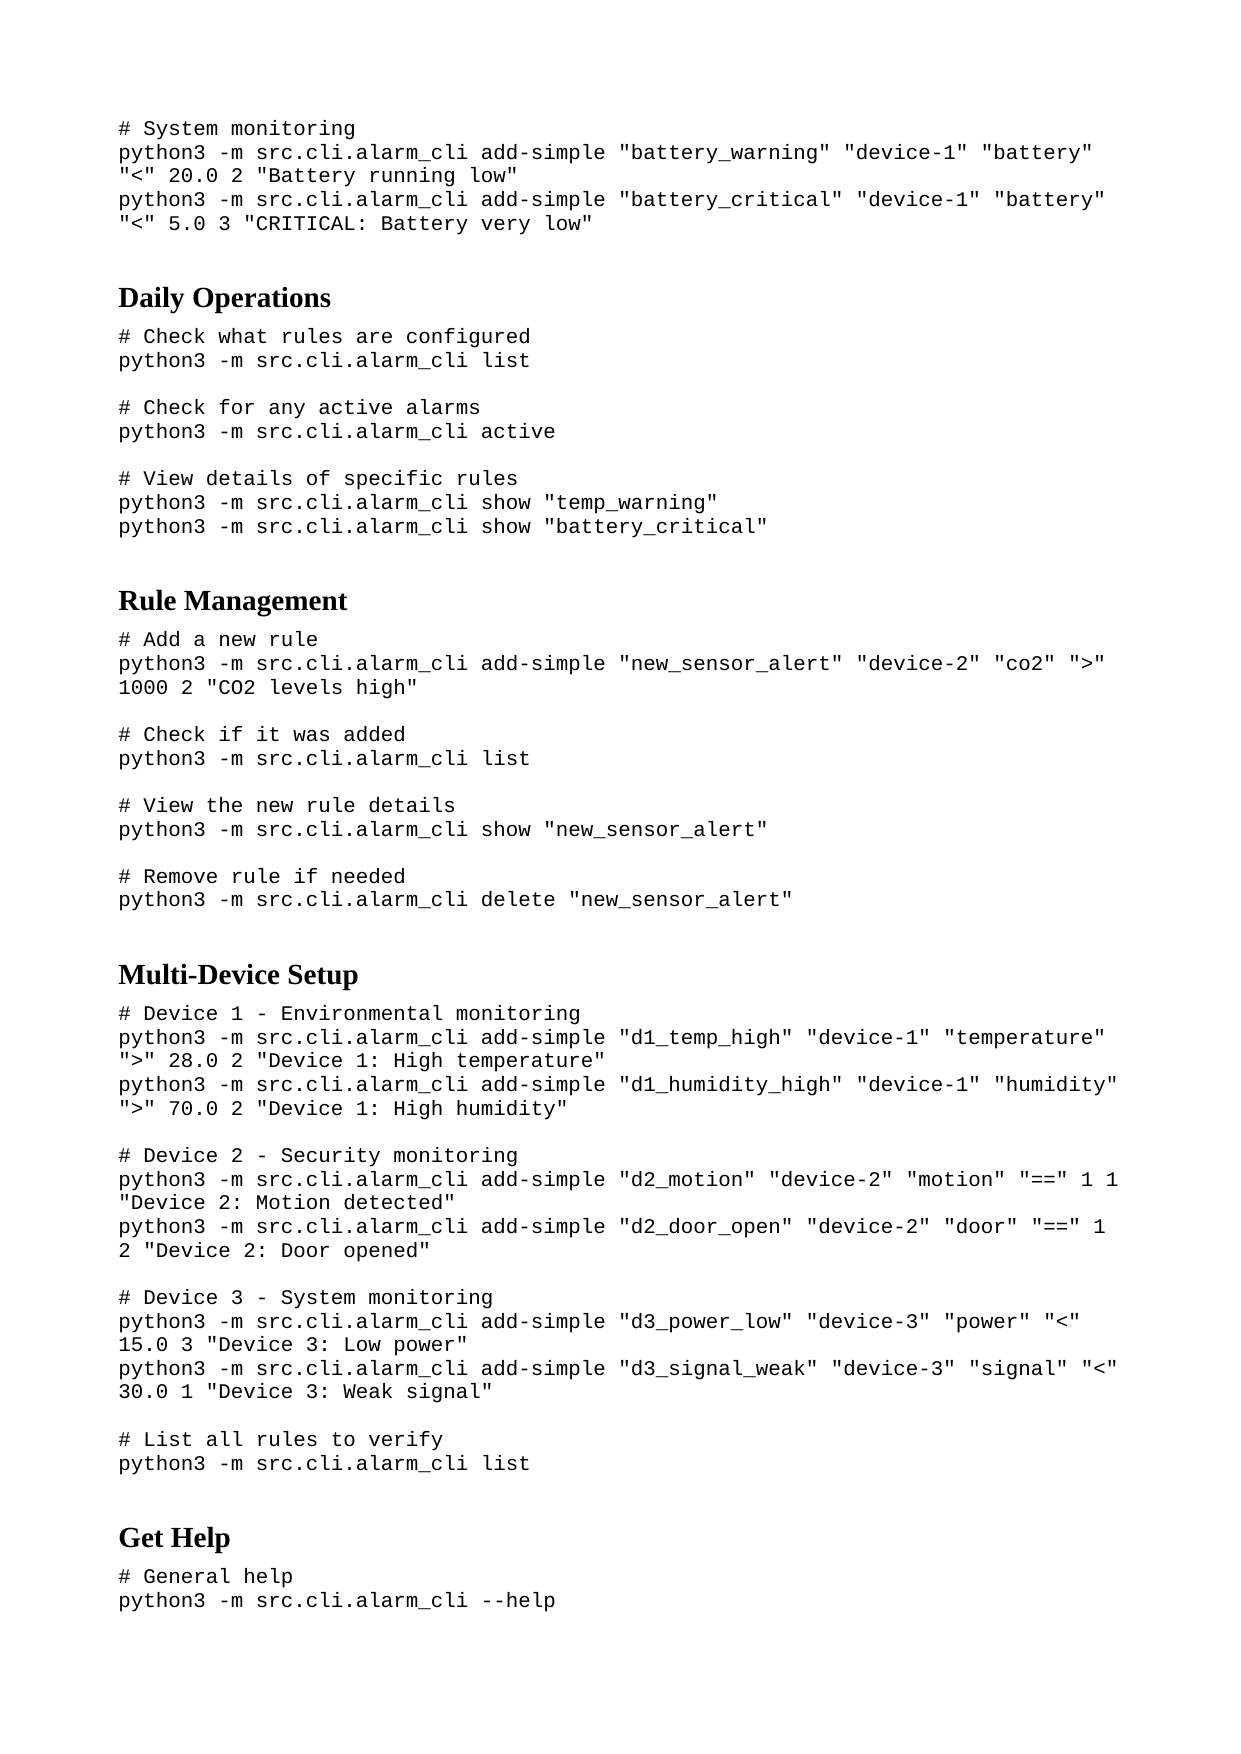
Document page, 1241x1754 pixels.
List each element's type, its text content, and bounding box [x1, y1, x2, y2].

text # Device 2 - Security monitoring [118, 1145, 1122, 1169]
text # Device 1 - Environmental monitoring [118, 1003, 1122, 1027]
text # Add a new rule [118, 629, 1122, 653]
text python3 -m src.cli.alarm_cli delete "new_sensor_alert" [118, 889, 1122, 913]
text python3 -m src.cli.alarm_cli --help [118, 1590, 1122, 1613]
text python3 -m src.cli.alarm_cli add-simple "d2_door_open" "device-2" "door" "==" 1 2 "Device 2: Door opened" [118, 1216, 1122, 1263]
text # View details of specific rules [118, 468, 1122, 492]
subtitle Multi-Device Setup [118, 957, 1122, 991]
text python3 -m src.cli.alarm_cli add-simple "battery_warning" "device-1" "battery" "<" 20.0 2 "Battery running low" [118, 142, 1122, 189]
text # Check for any active alarms [118, 397, 1122, 421]
subtitle Daily Operations [118, 280, 1122, 314]
text python3 -m src.cli.alarm_cli add-simple "new_sensor_alert" "device-2" "co2" ">" 1000 2 "CO2 levels high" [118, 653, 1122, 700]
subtitle Rule Management [118, 583, 1122, 617]
text python3 -m src.cli.alarm_cli add-simple "d1_temp_high" "device-1" "temperature" ">" 28.0 2 "Device 1: High temperature" [118, 1027, 1122, 1074]
text python3 -m src.cli.alarm_cli show "battery_critical" [118, 516, 1122, 539]
text python3 -m src.cli.alarm_cli show "temp_warning" [118, 492, 1122, 516]
text # Remove rule if needed [118, 866, 1122, 889]
text python3 -m src.cli.alarm_cli list [118, 350, 1122, 374]
subtitle Get Help [118, 1520, 1122, 1554]
text # List all rules to verify [118, 1429, 1122, 1452]
text python3 -m src.cli.alarm_cli add-simple "d3_signal_weak" "device-3" "signal" "<" 30.0 1 "Device 3: Weak signal" [118, 1358, 1122, 1405]
text python3 -m src.cli.alarm_cli active [118, 421, 1122, 445]
text python3 -m src.cli.alarm_cli list [118, 748, 1122, 771]
text # Check what rules are configured [118, 326, 1122, 350]
text # General help [118, 1566, 1122, 1590]
text # Check if it was added [118, 724, 1122, 748]
text python3 -m src.cli.alarm_cli add-simple "d2_motion" "device-2" "motion" "==" 1 1 "Device 2: Motion detected" [118, 1169, 1122, 1216]
text python3 -m src.cli.alarm_cli show "new_sensor_alert" [118, 818, 1122, 842]
text # View the new rule details [118, 795, 1122, 818]
text # System monitoring [118, 118, 1122, 142]
text python3 -m src.cli.alarm_cli add-simple "d3_power_low" "device-3" "power" "<" 15.0 3 "Device 3: Low power" [118, 1311, 1122, 1358]
text python3 -m src.cli.alarm_cli add-simple "battery_critical" "device-1" "battery" "<" 5.0 3 "CRITICAL: Battery very low" [118, 189, 1122, 236]
text # Device 3 - System monitoring [118, 1287, 1122, 1311]
text python3 -m src.cli.alarm_cli list [118, 1452, 1122, 1476]
text python3 -m src.cli.alarm_cli add-simple "d1_humidity_high" "device-1" "humidity" ">" 70.0 2 "Device 1: High humidity" [118, 1074, 1122, 1121]
